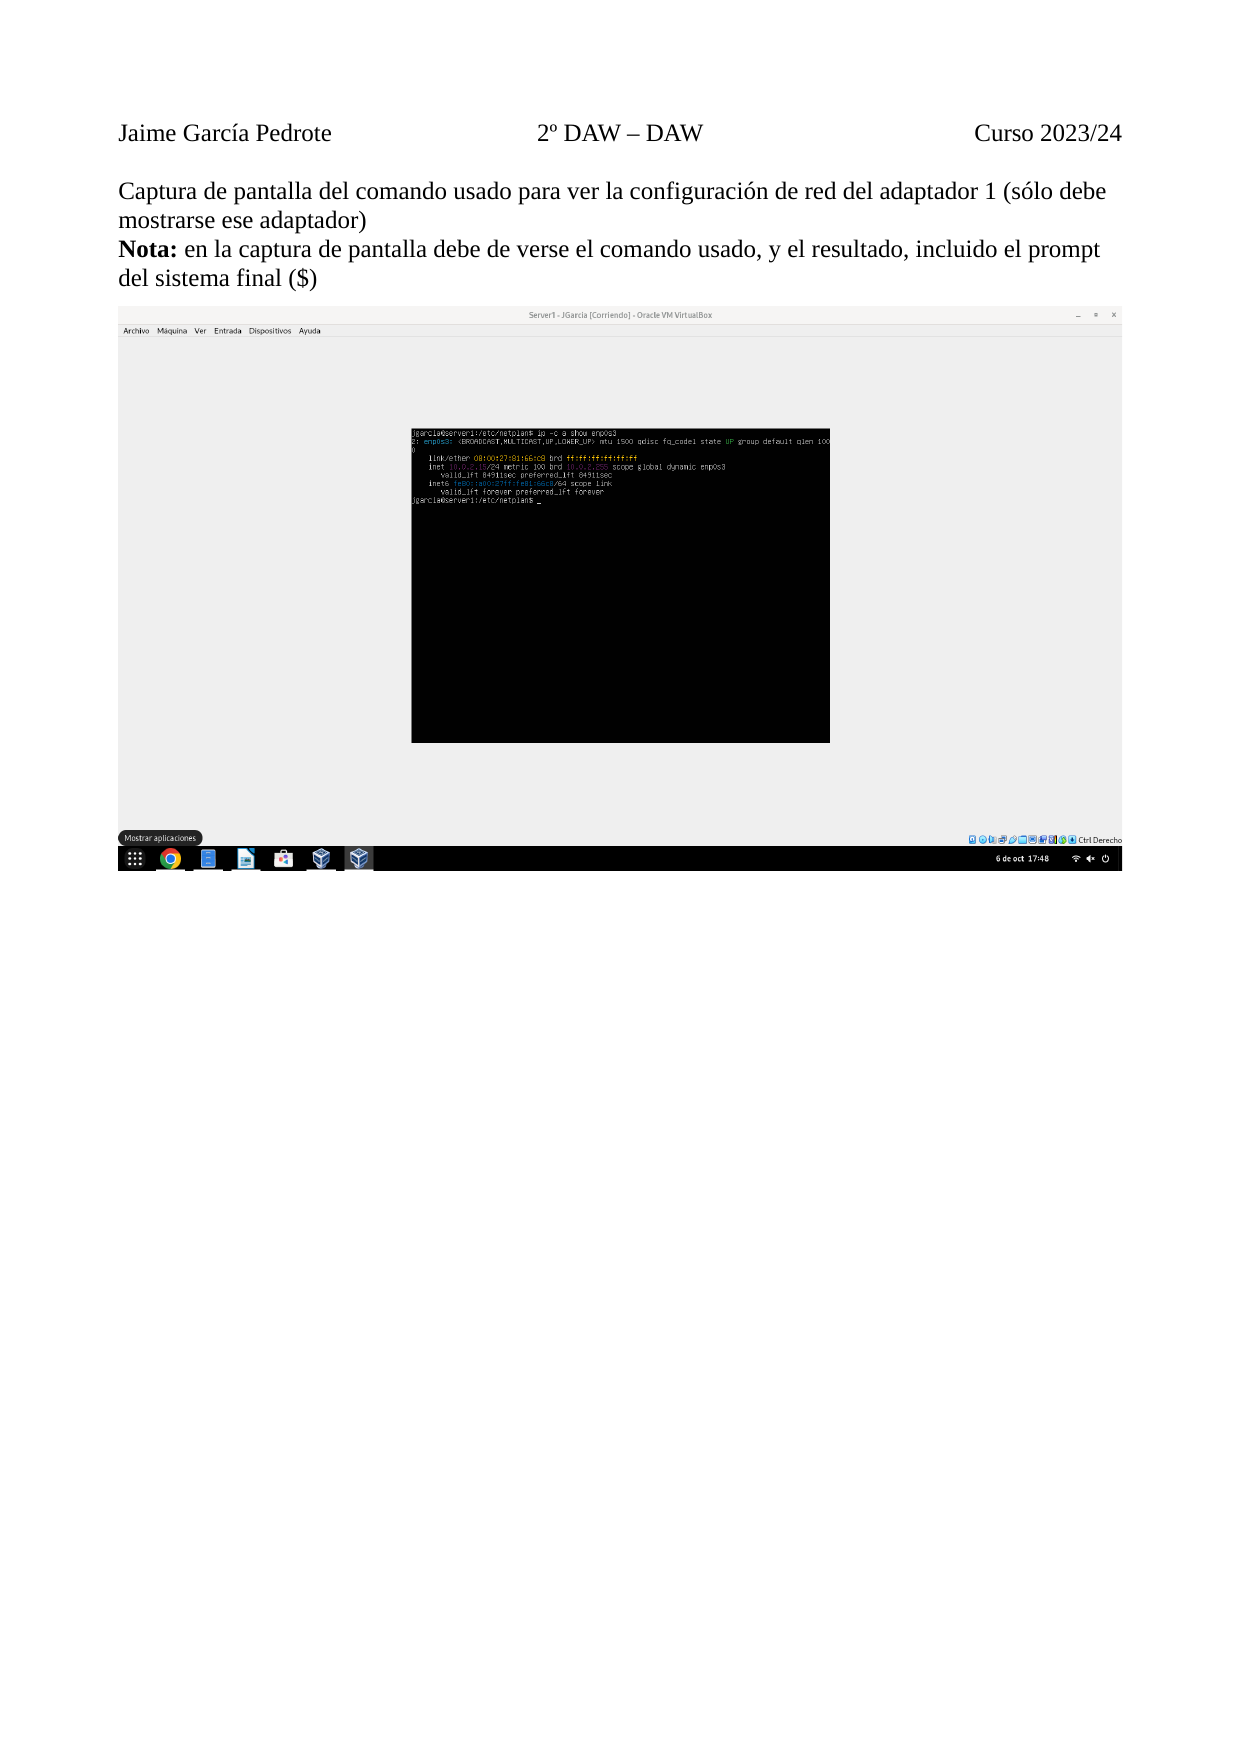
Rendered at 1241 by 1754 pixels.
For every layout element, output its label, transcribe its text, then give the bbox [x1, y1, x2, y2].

text Captura de pantalla del comando usado para ver la configuración de red del adaptador 1 (sólo debe mostrarse ese adaptador) Nota: en la captura de pantalla debe de verse el comando usado, y el resultado, incluido el prompt del sistema final ($) [118, 176, 1122, 291]
picture [118, 306, 1123, 871]
